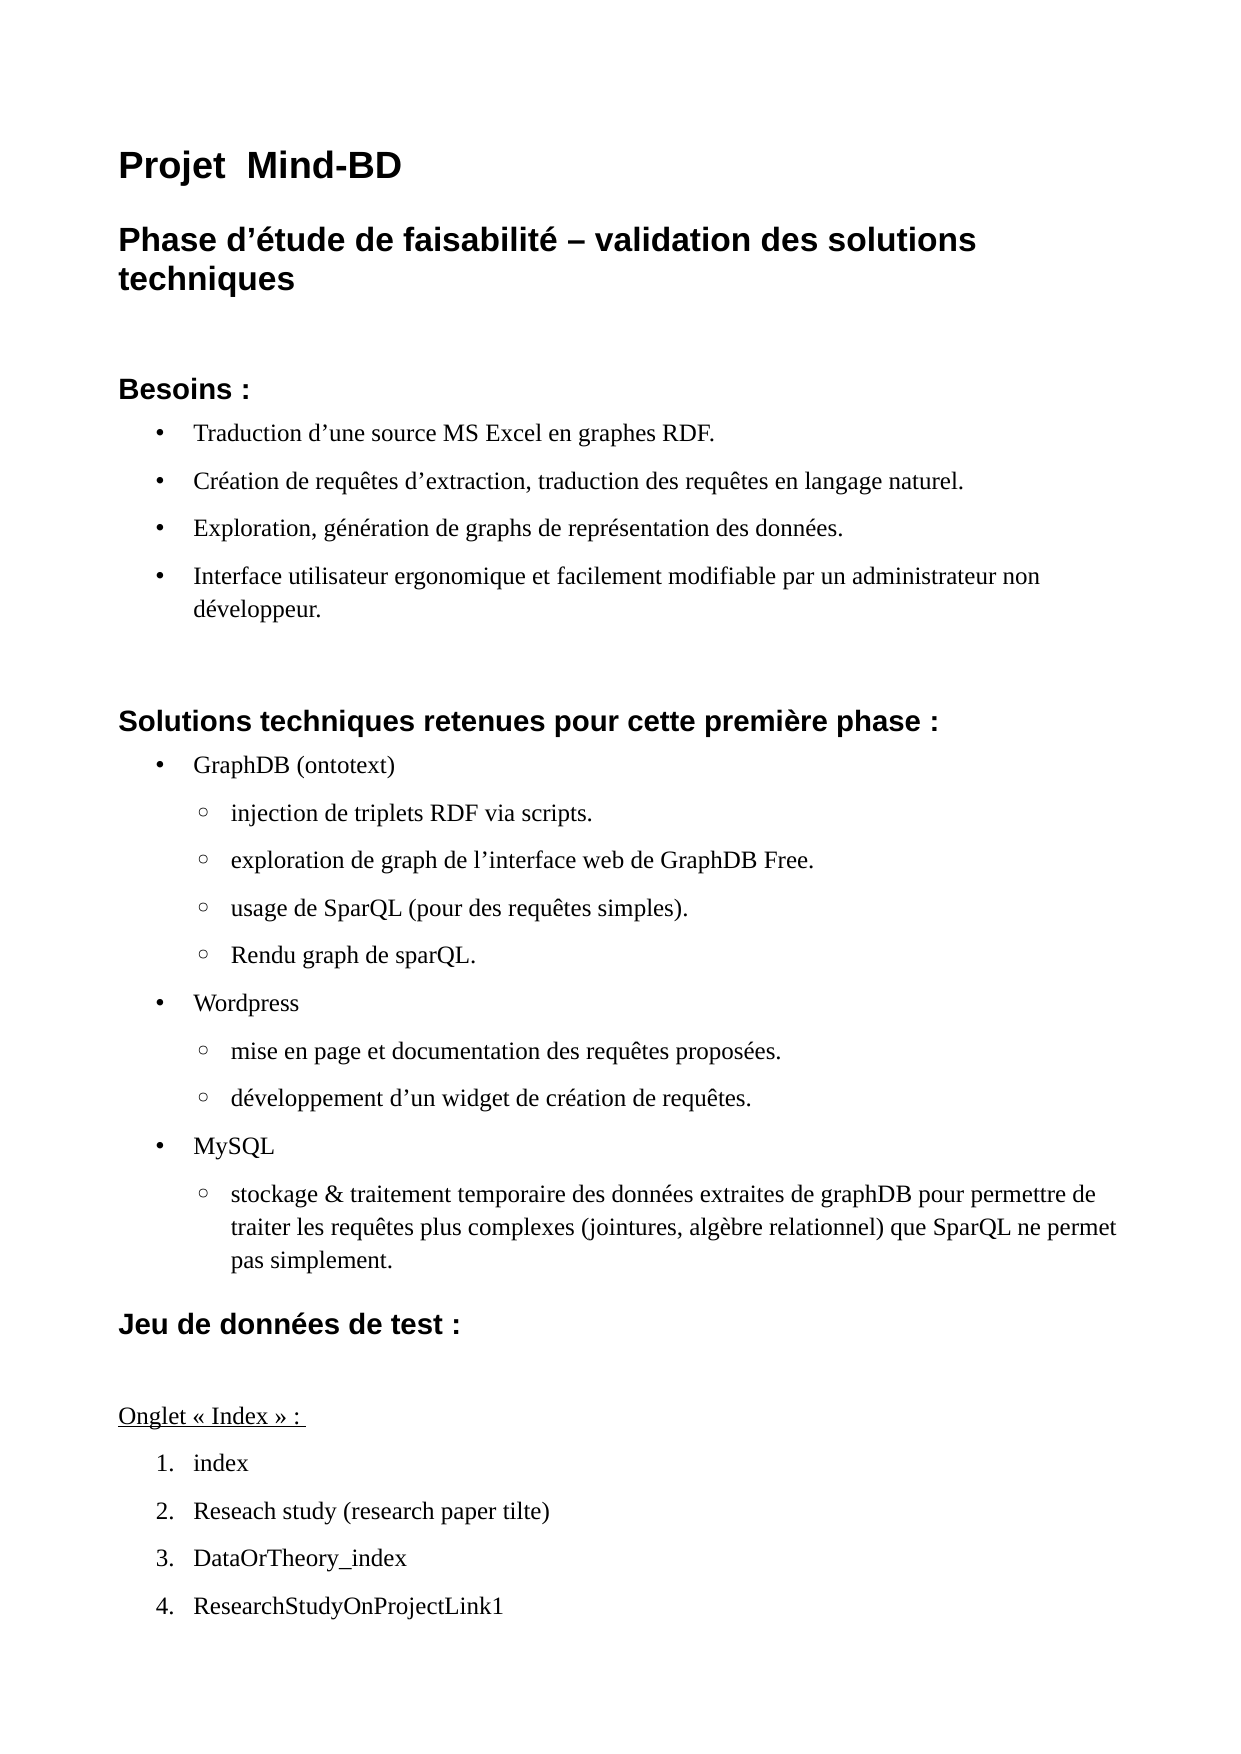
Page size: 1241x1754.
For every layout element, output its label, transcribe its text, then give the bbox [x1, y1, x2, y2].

subtitle Solutions techniques retenues pour cette première phase : [118, 704, 1122, 738]
list Reseach study (research paper tilte) [156, 1496, 1122, 1525]
list Rendu graph de sparQL. [193, 941, 1122, 969]
subtitle Projet Mind-BD [118, 143, 1122, 187]
subtitle Jeu de données de test : [118, 1307, 1122, 1341]
text Onglet « Index » : [118, 1401, 1122, 1429]
list exploration de graph de l’interface web de GraphDB Free. [193, 845, 1122, 874]
list usage de SparQL (pour des requêtes simples). [193, 893, 1122, 922]
list injection de triplets RDF via scripts. [193, 798, 1122, 827]
subtitle Besoins : [118, 372, 1122, 406]
list développement d’un widget de création de requêtes. [193, 1083, 1122, 1112]
list Traduction d’une source MS Excel en graphes RDF. [156, 418, 1122, 447]
list ResearchStudyOnProjectLink1 [156, 1591, 1122, 1620]
list DataOrTheory_index [156, 1543, 1122, 1572]
list Interface utilisateur ergonomique et facilement modifiable par un administrateur non développeur. [156, 561, 1122, 623]
list MySQL [156, 1131, 1122, 1160]
subtitle Phase d’étude de faisabilité – validation des solutions techniques [118, 220, 1122, 297]
list GraphDB (ontotext) [156, 750, 1122, 779]
list mise en page et documentation des requêtes proposées. [193, 1036, 1122, 1064]
list stockage & traitement temporaire des données extraites de graphDB pour permettre de traiter les requêtes plus complexes (jointures, algèbre relationnel) que SparQL ne permet pas simplement. [193, 1179, 1122, 1273]
list Création de requêtes d’extraction, traduction des requêtes en langage naturel. [156, 466, 1122, 495]
list index [156, 1448, 1122, 1477]
list Wordpress [156, 988, 1122, 1017]
list Exploration, génération de graphs de représentation des données. [156, 513, 1122, 542]
